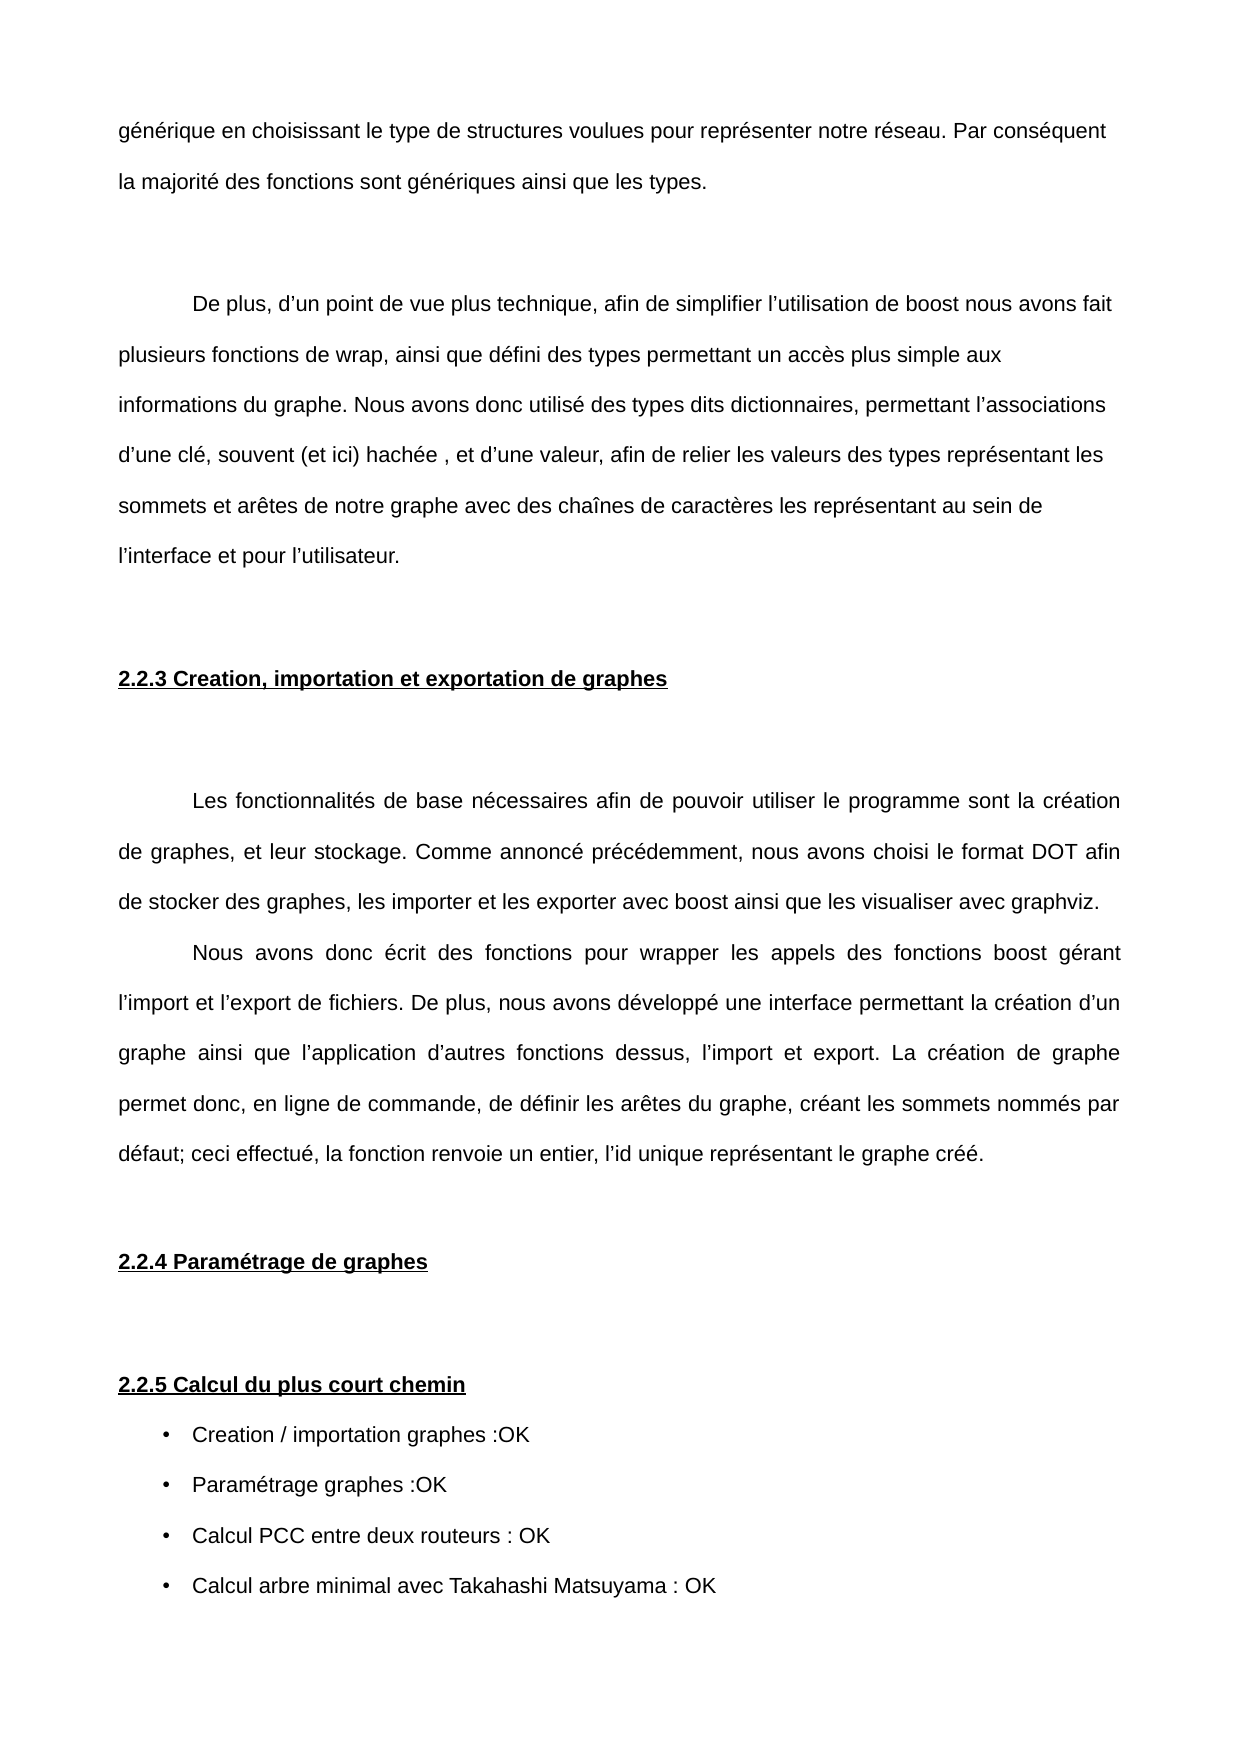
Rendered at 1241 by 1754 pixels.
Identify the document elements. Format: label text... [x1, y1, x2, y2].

list Calcul PCC entre deux routeurs : OK [162, 1523, 1122, 1548]
text Nous avons donc écrit des fonctions pour wrapper les appels des fonctions boost gérant l’import et l’export de fichiers. De plus, nous avons développé une interface permettant la création d’un graphe ainsi que l’application d’autres fonctions dessus, l’import et export. La création de graphe permet donc, en ligne de commande, de définir les arêtes du graphe, créant les sommets nommés par défaut; ceci effectué, la fonction renvoie un entier, l’id unique représentant le graphe créé. [118, 939, 1122, 1166]
text générique en choisissant le type de structures voulues pour représenter notre réseau. Par conséquent la majorité des fonctions sont génériques ainsi que les types. [118, 118, 1122, 194]
text Les fonctionnalités de base nécessaires afin de pouvoir utiliser le programme sont la création de graphes, et leur stockage. Comme annoncé précédemment, nous avons choisi le format DOT afin de stocker des graphes, les importer et les exporter avec boost ainsi que les visualiser avec graphviz. [118, 788, 1122, 914]
text 2.2.3 Creation, importation et exportation de graphes [118, 666, 1122, 691]
text 2.2.5 Calcul du plus court chemin [118, 1371, 1122, 1397]
list Paramétrage graphes :OK [162, 1472, 1122, 1497]
list Creation / importation graphes :OK [162, 1422, 1122, 1447]
list Calcul arbre minimal avec Takahashi Matsuyama : OK [162, 1573, 1122, 1598]
text De plus, d’un point de vue plus technique, afin de simplifier l’utilisation de boost nous avons fait plusieurs fonctions de wrap, ainsi que défini des types permettant un accès plus simple aux informations du graphe. Nous avons donc utilisé des types dits dictionnaires, permettant l’associations d’une clé, souvent (et ici) hachée , et d’une valeur, afin de relier les valeurs des types représentant les sommets et arêtes de notre graphe avec des chaînes de caractères les représentant au sein de l’interface et pour l’utilisateur. [118, 291, 1122, 568]
text 2.2.4 Paramétrage de graphes [118, 1249, 1122, 1274]
